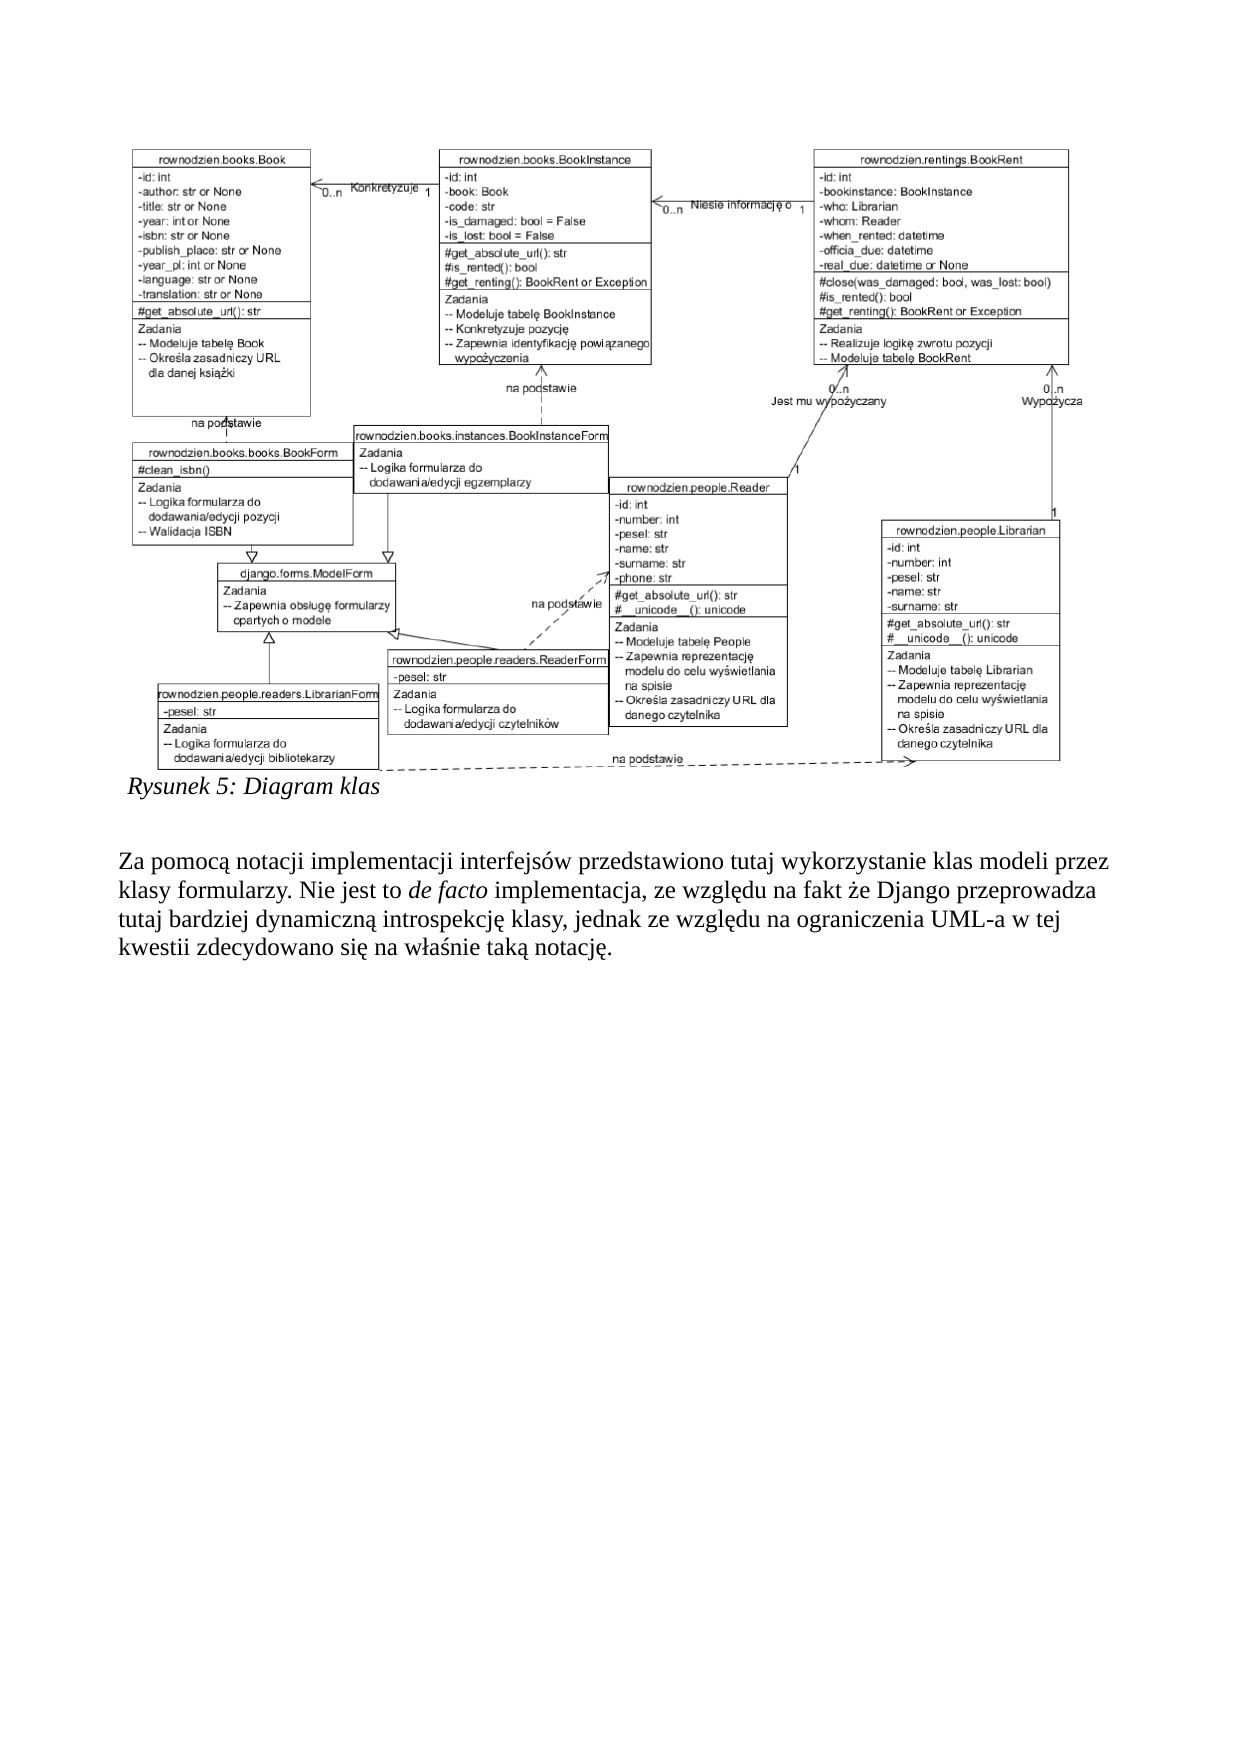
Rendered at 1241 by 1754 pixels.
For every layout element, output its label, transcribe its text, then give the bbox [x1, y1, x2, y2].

text Rysunek 5: Diagram klas [127, 143, 1106, 800]
text Za pomocą notacji implementacji interfejsów przedstawiono tutaj wykorzystanie klas modeli przez klasy formularzy. Nie jest to de facto implementacja, ze względu na fakt że Django przeprowadza tutaj bardziej dynamiczną introspekcję klasy, jednak ze względu na ograniczenia UML-a w tej kwestii zdecydowano się na właśnie taką notację. [118, 846, 1122, 961]
